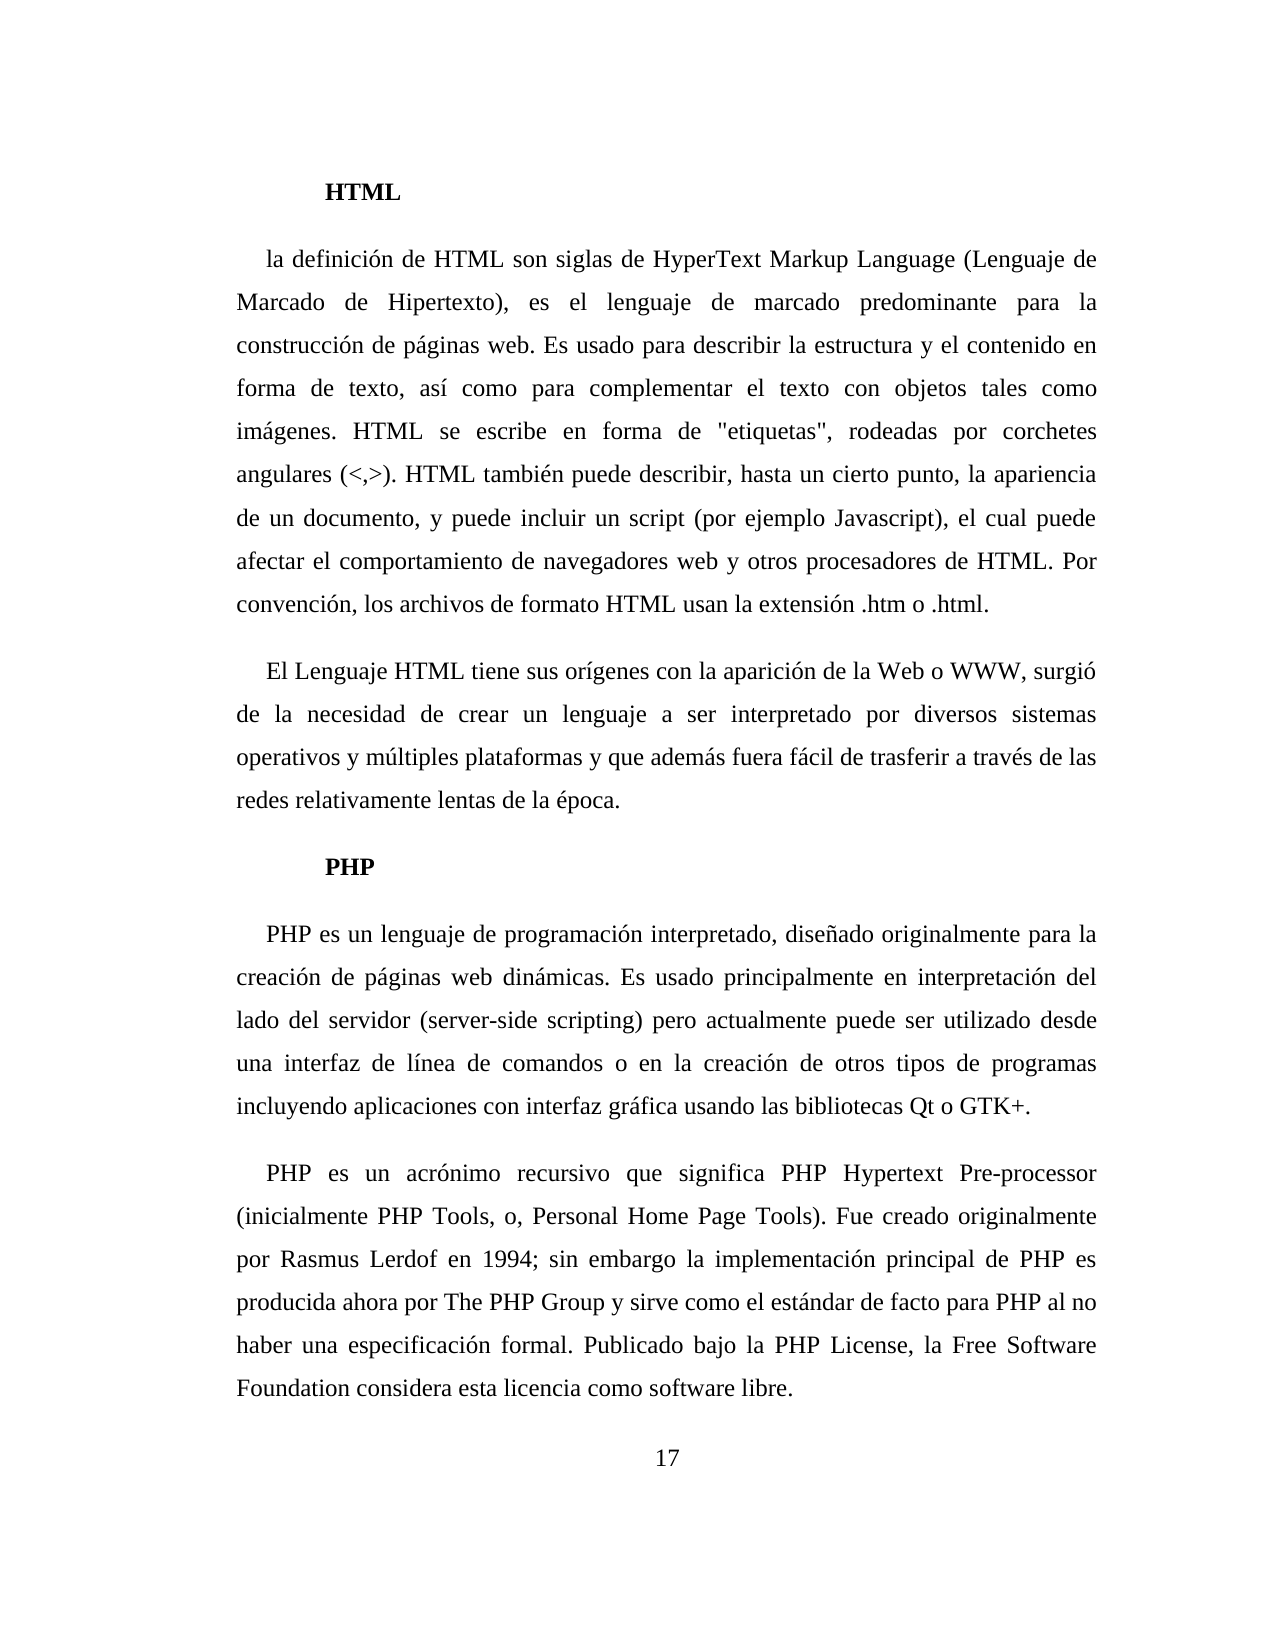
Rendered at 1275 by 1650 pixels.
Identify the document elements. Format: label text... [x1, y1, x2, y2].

text PHP es un lenguaje de programación interpretado, diseñado originalmente para la creación de páginas web dinámicas. Es usado principalmente en interpretación del lado del servidor (server-side scripting) pero actualmente puede ser utilizado desde una interfaz de línea de comandos o en la creación de otros tipos de programas incluyendo aplicaciones con interfaz gráfica usando las bibliotecas Qt o GTK+. [236, 919, 1098, 1120]
subtitle PHP [236, 852, 1098, 881]
subtitle HTML [236, 177, 1098, 206]
text PHP es un acrónimo recursivo que significa PHP Hypertext Pre-processor (inicialmente PHP Tools, o, Personal Home Page Tools). Fue creado originalmente por Rasmus Lerdof en 1994; sin embargo la implementación principal de PHP es producida ahora por The PHP Group y sirve como el estándar de facto para PHP al no haber una especificación formal. Publicado bajo la PHP License, la Free Software Foundation considera esta licencia como software libre. [236, 1158, 1098, 1402]
text El Lenguaje HTML tiene sus orígenes con la aparición de la Web o WWW, surgió de la necesidad de crear un lenguaje a ser interpretado por diversos sistemas operativos y múltiples plataformas y que además fuera fácil de trasferir a través de las redes relativamente lentas de la época. [236, 656, 1098, 814]
text la definición de HTML son siglas de HyperText Markup Language (Lenguaje de Marcado de Hipertexto), es el lenguaje de marcado predominante para la construcción de páginas web. Es usado para describir la estructura y el contenido en forma de texto, así como para complementar el texto con objetos tales como imágenes. HTML se escribe en forma de "etiquetas", rodeadas por corchetes angulares (<,>). HTML también puede describir, hasta un cierto punto, la apariencia de un documento, y puede incluir un script (por ejemplo Javascript), el cual puede afectar el comportamiento de navegadores web y otros procesadores de HTML. Por convención, los archivos de formato HTML usan la extensión .htm o .html. [236, 244, 1098, 618]
